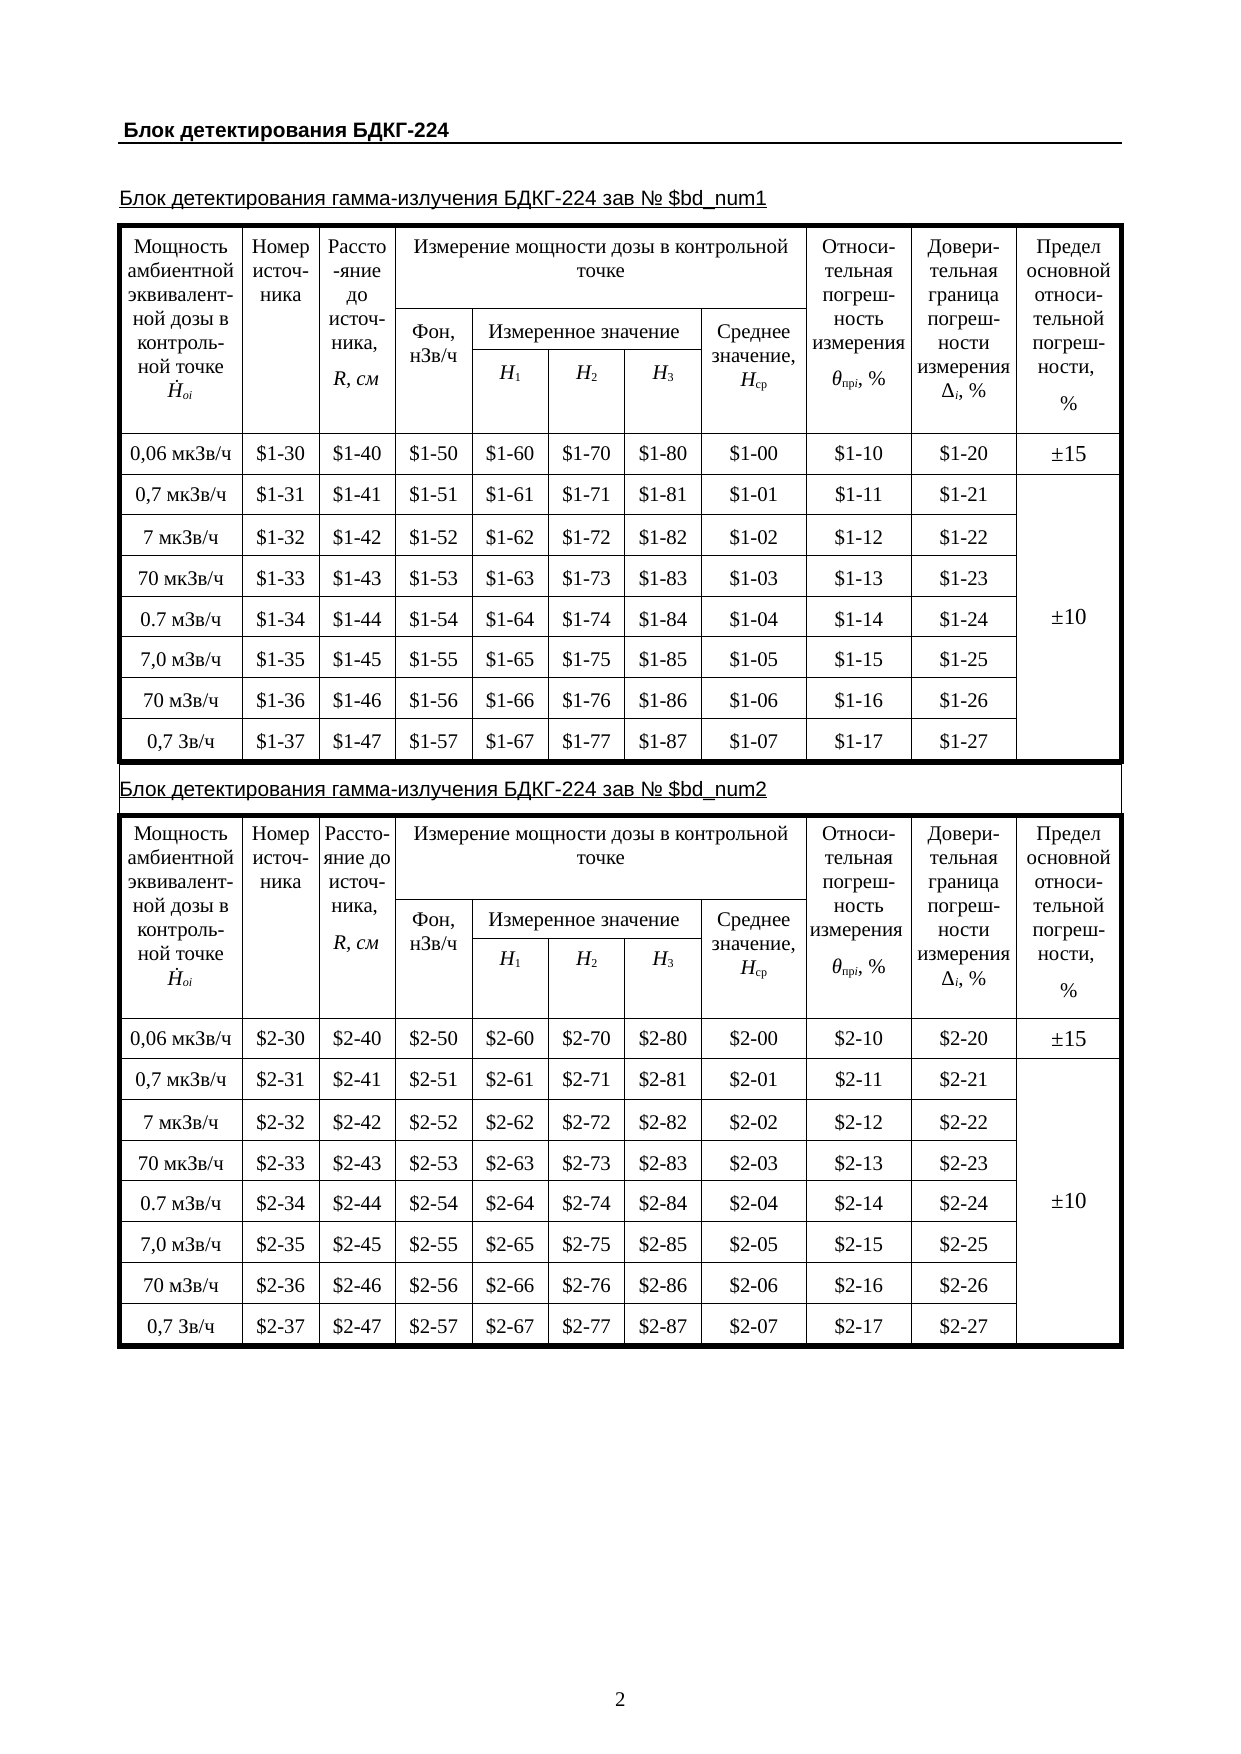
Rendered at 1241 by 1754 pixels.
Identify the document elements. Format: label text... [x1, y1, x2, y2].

table_cell $2-03 [702, 1141, 806, 1180]
table_cell $1-02 [702, 515, 806, 555]
table_cell 0.7 мЗв/ч [122, 597, 242, 636]
table_cell $2-65 [473, 1222, 548, 1262]
table_cell $1-87 [625, 719, 701, 758]
table_cell $2-67 [473, 1304, 548, 1343]
table_cell $1-21 [912, 475, 1016, 514]
table_cell $1-33 [243, 556, 319, 596]
table_cell Номер источ-ника [243, 818, 319, 1017]
table_cell $2-33 [243, 1141, 319, 1180]
table_cell $2-36 [243, 1263, 319, 1303]
table_cell ±15 [1017, 1019, 1119, 1058]
table_cell $2-63 [473, 1141, 548, 1180]
table_cell $2-06 [702, 1263, 806, 1303]
table_cell $1-56 [396, 678, 472, 718]
table_cell $2-71 [549, 1059, 624, 1099]
table_cell $1-55 [396, 637, 472, 677]
table_cell $2-73 [549, 1141, 624, 1180]
table_cell $1-34 [243, 597, 319, 636]
table_cell $2-26 [912, 1263, 1016, 1303]
table_cell $1-72 [549, 515, 624, 555]
table_cell $1-85 [625, 637, 701, 677]
table_cell $1-37 [243, 719, 319, 758]
table_cell $2-45 [320, 1222, 395, 1262]
table_cell $1-74 [549, 597, 624, 636]
table_cell $1-80 [625, 434, 701, 473]
table_cell 0,7 мкЗв/ч [122, 1059, 242, 1099]
table_cell $2-31 [243, 1059, 319, 1099]
table_cell $2-11 [807, 1059, 911, 1099]
table_cell Измерение мощности дозы в контрольной точке [396, 228, 806, 308]
table_cell $2-82 [625, 1100, 701, 1140]
table_cell ±15 [1017, 434, 1119, 473]
table_cell $1-45 [320, 637, 395, 677]
table_cell $2-46 [320, 1263, 395, 1303]
table_cell H1 [473, 350, 548, 433]
table_cell H2 [549, 350, 624, 433]
table_cell $1-24 [912, 597, 1016, 636]
table_cell Фон, нЗв/ч [396, 309, 472, 433]
table_cell Относи-тельная погреш-ность измерения θпрi, % [807, 818, 911, 1017]
table_cell $2-32 [243, 1100, 319, 1140]
table_cell $1-50 [396, 434, 472, 473]
table_cell $1-82 [625, 515, 701, 555]
table_cell $1-20 [912, 434, 1016, 473]
table_cell 0,7 Зв/ч [122, 1304, 242, 1343]
table_cell 0,06 мкЗв/ч [122, 434, 242, 473]
table_cell $1-46 [320, 678, 395, 718]
table_cell $2-04 [702, 1181, 806, 1221]
table_cell 0.7 мЗв/ч [122, 1181, 242, 1221]
table_cell $2-74 [549, 1181, 624, 1221]
table_cell $2-77 [549, 1304, 624, 1343]
table_cell $2-83 [625, 1141, 701, 1180]
table_cell $2-66 [473, 1263, 548, 1303]
table_cell 70 мкЗв/ч [122, 556, 242, 596]
table_cell $1-63 [473, 556, 548, 596]
table_cell $2-16 [807, 1263, 911, 1303]
table_cell H2 [549, 939, 624, 1017]
table_cell 70 мкЗв/ч [122, 1141, 242, 1180]
table_cell $1-23 [912, 556, 1016, 596]
table_cell Относи-тельная погреш-ность измерения θпрi, % [807, 228, 911, 433]
table_cell $1-70 [549, 434, 624, 473]
table_cell $1-83 [625, 556, 701, 596]
table_cell ±10 [1017, 1059, 1119, 1343]
table_cell $1-05 [702, 637, 806, 677]
table_cell $1-66 [473, 678, 548, 718]
table_cell $1-53 [396, 556, 472, 596]
table_cell $1-73 [549, 556, 624, 596]
table_cell $1-86 [625, 678, 701, 718]
table_cell $1-36 [243, 678, 319, 718]
table_cell H3 [625, 939, 701, 1017]
table_cell $1-67 [473, 719, 548, 758]
table_cell $2-40 [320, 1019, 395, 1058]
table_cell $1-32 [243, 515, 319, 555]
table_cell $1-60 [473, 434, 548, 473]
table_cell $1-62 [473, 515, 548, 555]
table_cell Мощность амбиентной эквивалент-ной дозы в контроль-ной точке Ḣoi [122, 228, 242, 433]
table_cell $2-43 [320, 1141, 395, 1180]
table_cell 70 мЗв/ч [122, 678, 242, 718]
table_cell $2-10 [807, 1019, 911, 1058]
table_cell $2-14 [807, 1181, 911, 1221]
table_cell $2-20 [912, 1019, 1016, 1058]
table_cell Предел основной относи-тельной погреш-ности, % [1017, 818, 1119, 1017]
table_cell $2-24 [912, 1181, 1016, 1221]
table_cell $2-30 [243, 1019, 319, 1058]
table_cell $1-14 [807, 597, 911, 636]
table_cell $2-27 [912, 1304, 1016, 1343]
table_cell $2-23 [912, 1141, 1016, 1180]
table_cell $2-62 [473, 1100, 548, 1140]
table_header Блок детектирования гамма-излучения БДКГ-224 зав № $bd_num2 [120, 765, 1121, 813]
table_cell $1-41 [320, 475, 395, 514]
table_cell 7 мкЗв/ч [122, 1100, 242, 1140]
table_cell $2-35 [243, 1222, 319, 1262]
table_cell $1-61 [473, 475, 548, 514]
table_cell $1-13 [807, 556, 911, 596]
table_cell $1-40 [320, 434, 395, 473]
table_cell $2-75 [549, 1222, 624, 1262]
table_cell $1-44 [320, 597, 395, 636]
table_cell $2-85 [625, 1222, 701, 1262]
table_cell $2-64 [473, 1181, 548, 1221]
table_cell $2-02 [702, 1100, 806, 1140]
table_cell $2-86 [625, 1263, 701, 1303]
table_cell $2-60 [473, 1019, 548, 1058]
table_cell $1-76 [549, 678, 624, 718]
table_cell $2-42 [320, 1100, 395, 1140]
table_cell $2-05 [702, 1222, 806, 1262]
table_cell $2-22 [912, 1100, 1016, 1140]
table_cell $2-13 [807, 1141, 911, 1180]
table_cell $2-53 [396, 1141, 472, 1180]
table_cell $1-31 [243, 475, 319, 514]
table_cell 0,7 мкЗв/ч [122, 475, 242, 514]
table_cell $1-04 [702, 597, 806, 636]
table_cell $2-21 [912, 1059, 1016, 1099]
table_cell 0,06 мкЗв/ч [122, 1019, 242, 1058]
table_cell $1-30 [243, 434, 319, 473]
table_cell $1-17 [807, 719, 911, 758]
table_cell $1-10 [807, 434, 911, 473]
table_cell $2-37 [243, 1304, 319, 1343]
table_cell Номер источ-ника [243, 228, 319, 433]
table_cell 70 мЗв/ч [122, 1263, 242, 1303]
table_cell Измерение мощности дозы в контрольной точке [396, 818, 806, 898]
table_cell $2-34 [243, 1181, 319, 1221]
table_cell $1-84 [625, 597, 701, 636]
table_cell $1-07 [702, 719, 806, 758]
table_cell Мощность амбиентной эквивалент-ной дозы в контроль-ной точке Ḣoi [122, 818, 242, 1017]
table_cell H1 [473, 939, 548, 1017]
table_cell $1-16 [807, 678, 911, 718]
table_cell $1-43 [320, 556, 395, 596]
table_cell $2-12 [807, 1100, 911, 1140]
table_cell $2-80 [625, 1019, 701, 1058]
table_cell $1-27 [912, 719, 1016, 758]
table_cell $1-57 [396, 719, 472, 758]
table_cell Фон, нЗв/ч [396, 900, 472, 1017]
table_cell 0,7 Зв/ч [122, 719, 242, 758]
table_cell $2-47 [320, 1304, 395, 1343]
table_cell $2-54 [396, 1181, 472, 1221]
table_cell Среднее значение, Hср [702, 309, 806, 433]
table_header Блок детектирования гамма-излучения БДКГ-224 зав № $bd_num1 [119, 174, 1121, 223]
table_cell $2-84 [625, 1181, 701, 1221]
table_cell $2-56 [396, 1263, 472, 1303]
table_cell $1-15 [807, 637, 911, 677]
table_cell $2-44 [320, 1181, 395, 1221]
table_cell Измеренное значение [473, 309, 701, 349]
table_cell $2-76 [549, 1263, 624, 1303]
table_cell $1-54 [396, 597, 472, 636]
table_cell $2-15 [807, 1222, 911, 1262]
table_cell Среднее значение, Hср [702, 900, 806, 1017]
table_cell H3 [625, 350, 701, 433]
table_cell $1-01 [702, 475, 806, 514]
table_cell 7,0 мЗв/ч [122, 1222, 242, 1262]
table_cell $2-00 [702, 1019, 806, 1058]
table_cell $2-52 [396, 1100, 472, 1140]
table_cell Рассто-яние до источ-ника, R, см [320, 818, 395, 1017]
table_cell $1-65 [473, 637, 548, 677]
table_cell $1-26 [912, 678, 1016, 718]
table_cell $1-51 [396, 475, 472, 514]
table_cell $1-00 [702, 434, 806, 473]
table_cell $1-52 [396, 515, 472, 555]
table_cell Предел основной относи-тельной погреш-ности, % [1017, 228, 1119, 433]
table_cell $2-61 [473, 1059, 548, 1099]
table_cell $2-87 [625, 1304, 701, 1343]
table_cell $1-42 [320, 515, 395, 555]
table_cell $2-57 [396, 1304, 472, 1343]
table_cell Рассто-яние до источ-ника, R, см [320, 228, 395, 433]
table_cell $1-11 [807, 475, 911, 514]
table_cell $1-12 [807, 515, 911, 555]
table_cell $2-50 [396, 1019, 472, 1058]
table_cell $1-75 [549, 637, 624, 677]
table_cell $1-47 [320, 719, 395, 758]
table_cell $2-01 [702, 1059, 806, 1099]
table_cell ±10 [1017, 475, 1119, 758]
table_cell 7 мкЗв/ч [122, 515, 242, 555]
table_cell Измеренное значение [473, 900, 701, 938]
table_cell $2-55 [396, 1222, 472, 1262]
table_cell Довери-тельная граница погреш-ности измерения Δi, % [912, 818, 1016, 1017]
table_cell $1-06 [702, 678, 806, 718]
table_cell 7,0 мЗв/ч [122, 637, 242, 677]
table_cell $1-77 [549, 719, 624, 758]
table_cell $2-17 [807, 1304, 911, 1343]
table_cell $2-25 [912, 1222, 1016, 1262]
table_cell $2-81 [625, 1059, 701, 1099]
table_cell $2-07 [702, 1304, 806, 1343]
table_cell $2-41 [320, 1059, 395, 1099]
table_cell $1-22 [912, 515, 1016, 555]
table_cell $1-81 [625, 475, 701, 514]
table_cell $1-03 [702, 556, 806, 596]
table_cell $2-72 [549, 1100, 624, 1140]
table_cell $1-25 [912, 637, 1016, 677]
table_cell $2-51 [396, 1059, 472, 1099]
table_cell Довери-тельная граница погреш-ности измерения Δi, % [912, 228, 1016, 433]
table_cell $1-35 [243, 637, 319, 677]
table_cell $1-64 [473, 597, 548, 636]
table_cell $1-71 [549, 475, 624, 514]
table_cell $2-70 [549, 1019, 624, 1058]
